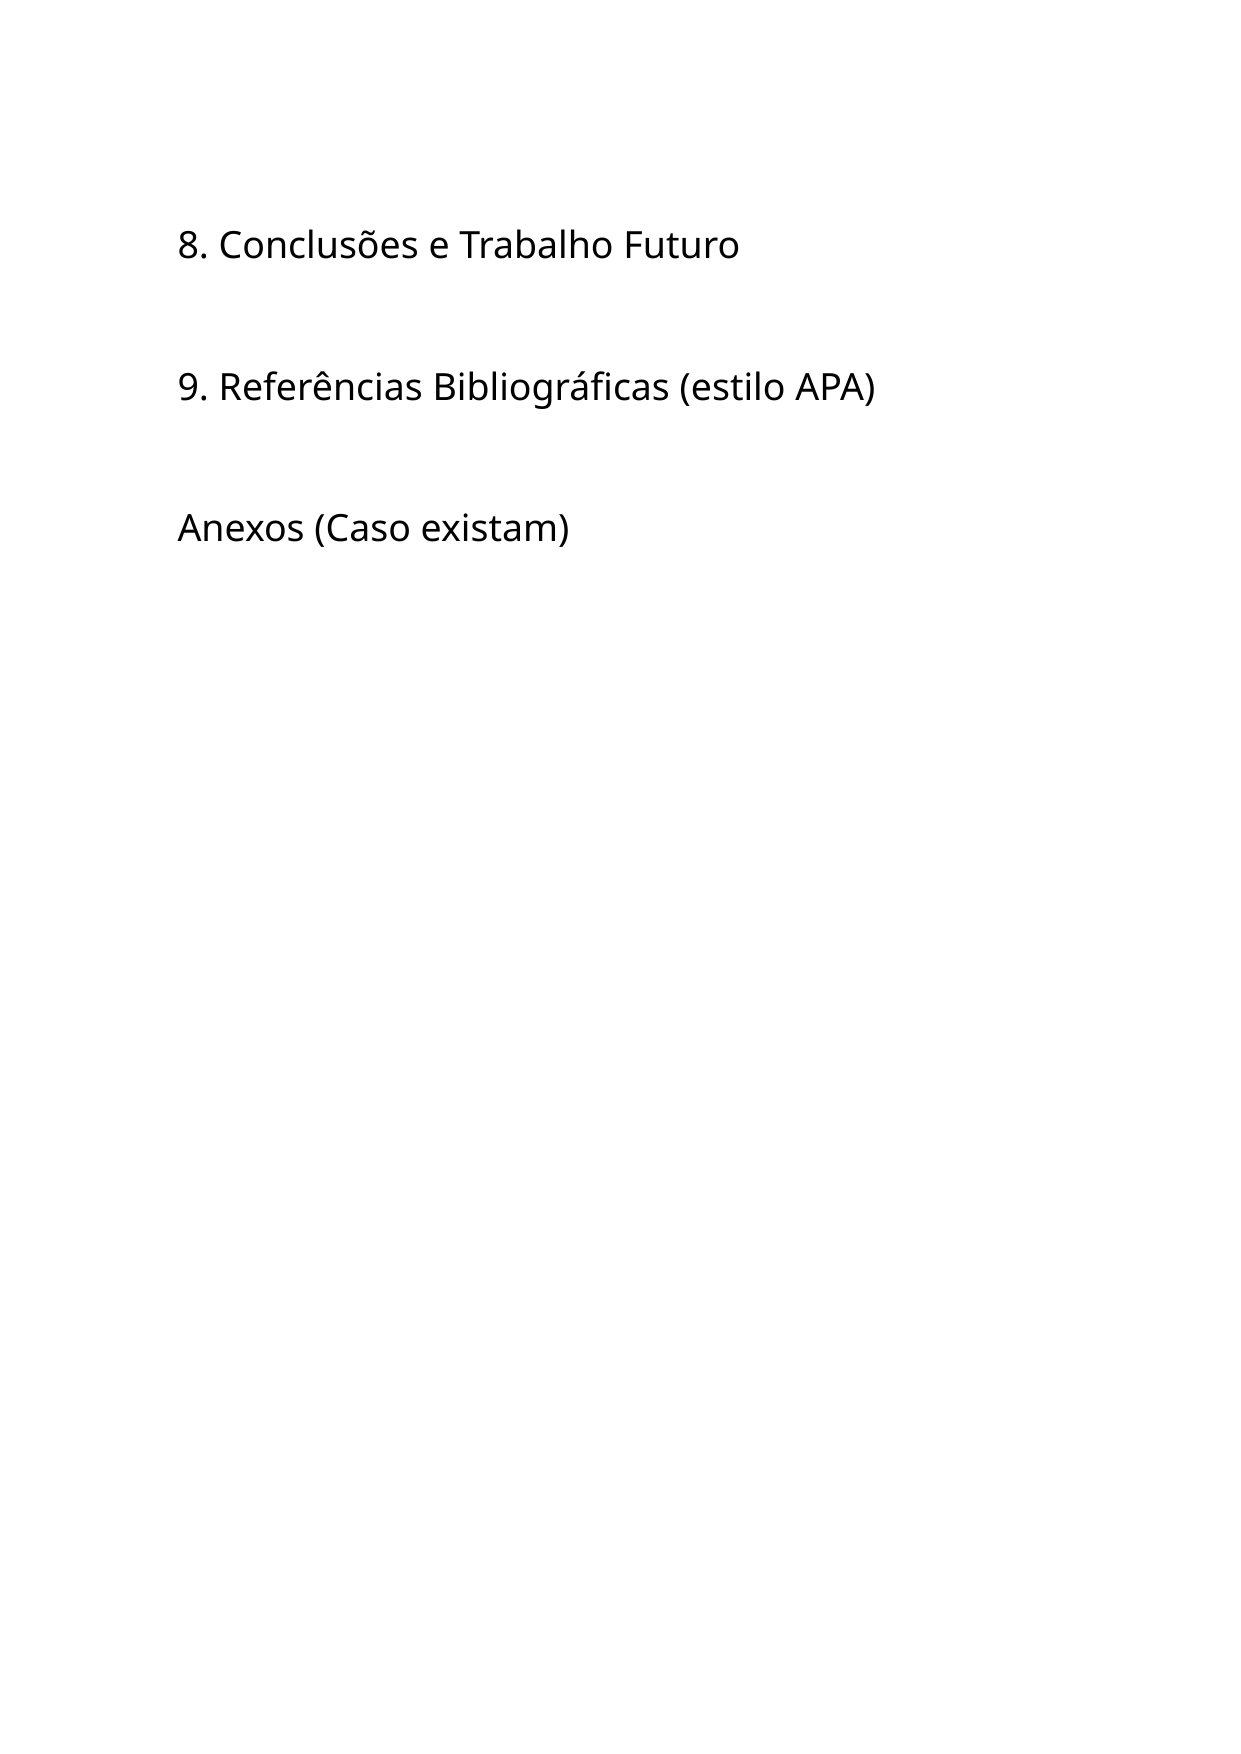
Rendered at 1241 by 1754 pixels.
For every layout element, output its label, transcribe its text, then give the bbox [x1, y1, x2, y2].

text 8. Conclusões e Trabalho Futuro [177, 218, 1063, 269]
text 9. Referências Bibliográficas (estilo APA) [177, 360, 1063, 411]
text Anexos (Caso existam) [177, 501, 1063, 552]
